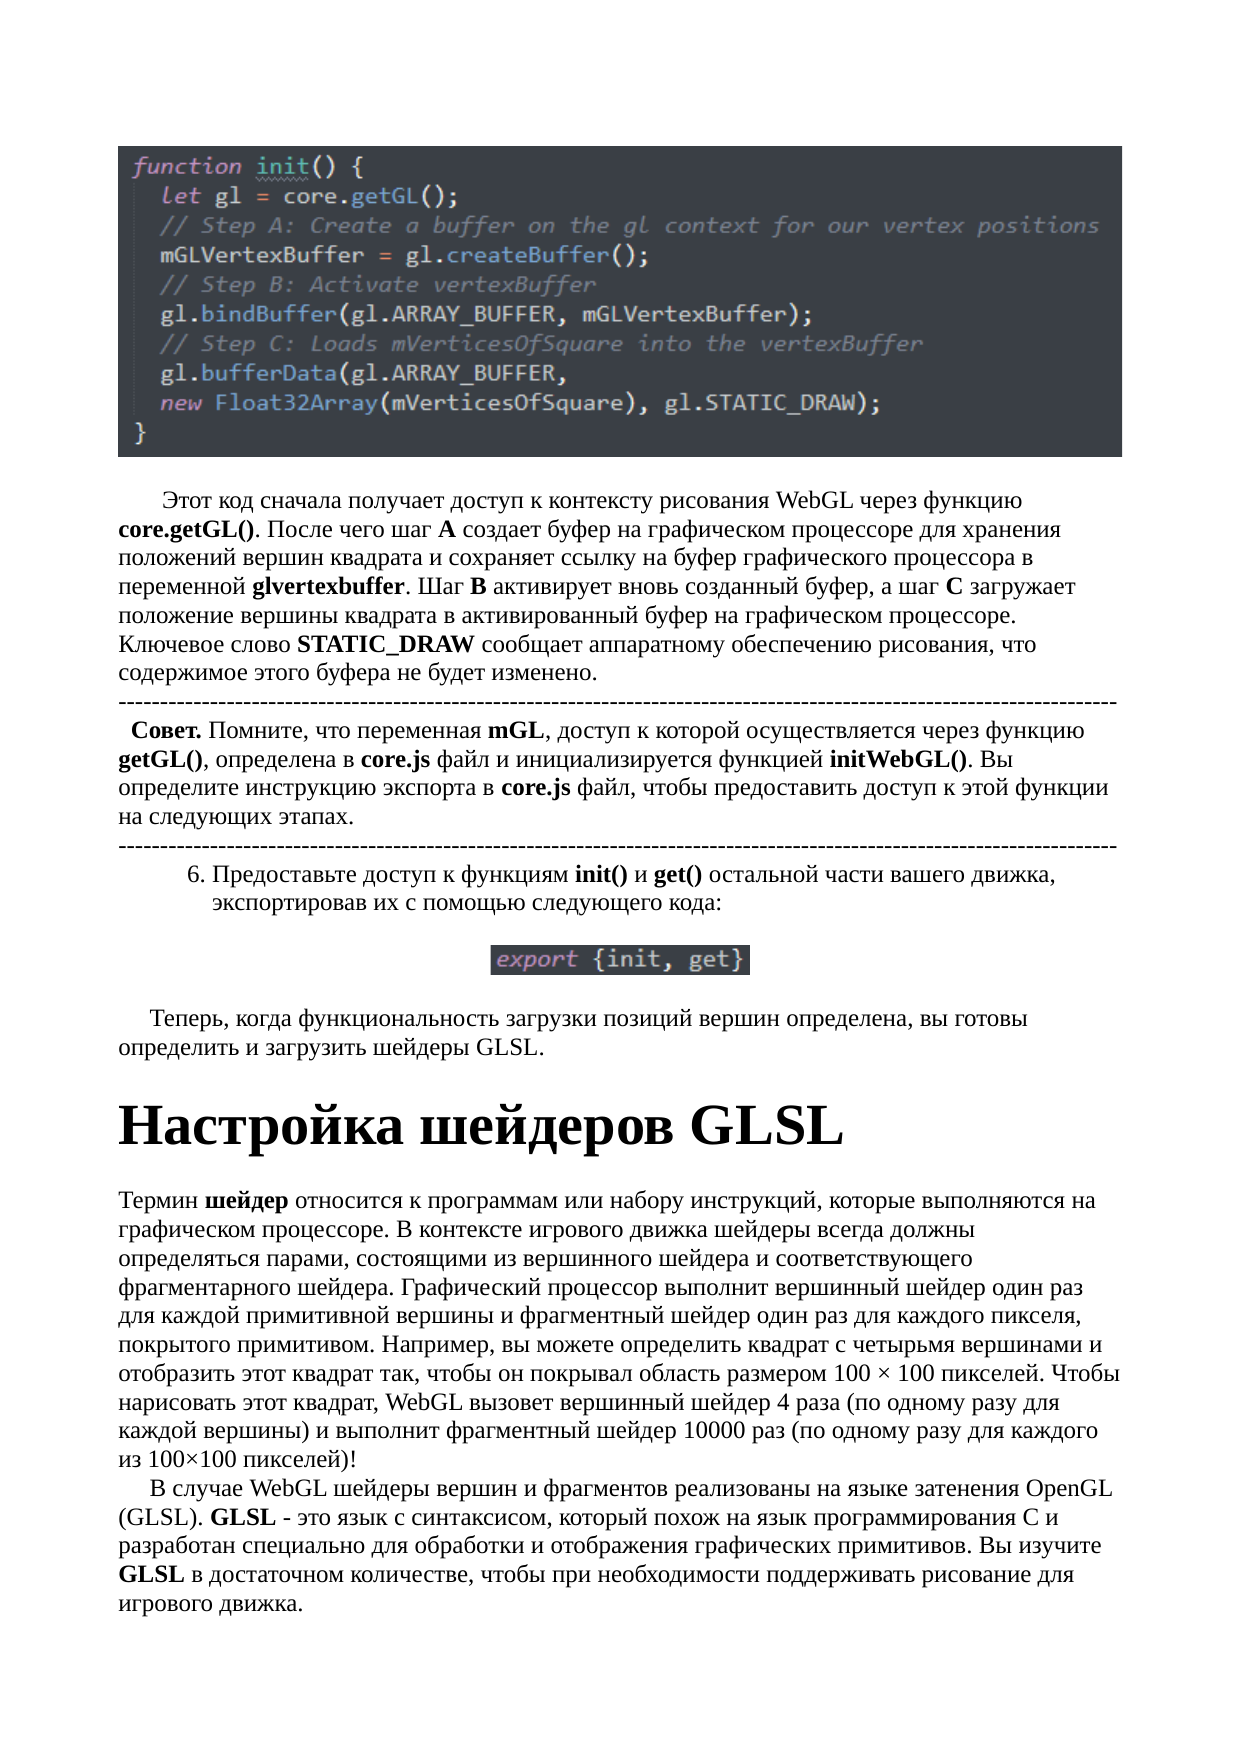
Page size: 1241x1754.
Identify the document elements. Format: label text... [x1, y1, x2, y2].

text ------------------------------------------------------------------------------------------------------------------------ [118, 686, 1122, 715]
text В случае WebGL шейдеры вершин и фрагментов реализованы на языке затенения OpenGL (GLSL). GLSL - это язык с синтаксисом, который похож на язык программирования C и разработан специально для обработки и отображения графических примитивов. Вы изучите GLSL в достаточном количестве, чтобы при необходимости поддерживать рисование для игрового движка. [118, 1473, 1122, 1617]
text Термин шейдер относится к программам или набору инструкций, которые выполняются на [118, 1186, 1122, 1214]
text графическом процессоре. В контексте игрового движка шейдеры всегда должны определяться парами, состоящими из вершинного шейдера и соответствующего фрагментарного шейдера. Графический процессор выполнит вершинный шейдер один раз для каждой примитивной вершины и фрагментный шейдер один раз для каждого пикселя, покрытого примитивом. Например, вы можете определить квадрат с четырьмя вершинами и [118, 1214, 1122, 1358]
text Этот код сначала получает доступ к контексту рисования WebGL через функцию core.getGL(). После чего шаг A создает буфер на графическом процессоре для хранения положений вершин квадрата и сохраняет ссылку на буфер графического процессора в переменной glvertexbuffer. Шаг B активирует вновь созданный буфер, а шаг C загружает положение вершины квадрата в активированный буфер на графическом процессоре. Ключевое слово STATIC_DRAW сообщает аппаратному обеспечению рисования, что содержимое этого буфера не будет изменено. [118, 485, 1122, 686]
text экспортировав их с помощью следующего кода: [118, 887, 1122, 916]
text Теперь, когда функциональность загрузки позиций вершин определена, вы готовы определить и загрузить шейдеры GLSL. [118, 1003, 1122, 1061]
picture [118, 146, 1123, 457]
text Совет. Помните, что переменная mGL, доступ к которой осуществляется через функцию getGL(), определена в core.js файл и инициализируется функцией initWebGL(). Вы определите инструкцию экспорта в core.js файл, чтобы предоставить доступ к этой функции на следующих этапах. [118, 715, 1122, 830]
text 6. Предоставьте доступ к функциям init() и get() остальной части вашего движка, [118, 859, 1122, 887]
picture [490, 945, 750, 975]
text ------------------------------------------------------------------------------------------------------------------------ [118, 830, 1122, 859]
text отобразить этот квадрат так, чтобы он покрывал область размером 100 × 100 пикселей. Чтобы нарисовать этот квадрат, WebGL вызовет вершинный шейдер 4 раза (по одному разу для каждой вершины) и выполнит фрагментный шейдер 10000 раз (по одному разу для каждого из 100×100 пикселей)! [118, 1358, 1122, 1473]
text Настройка шейдеров GLSL [118, 1090, 1122, 1157]
